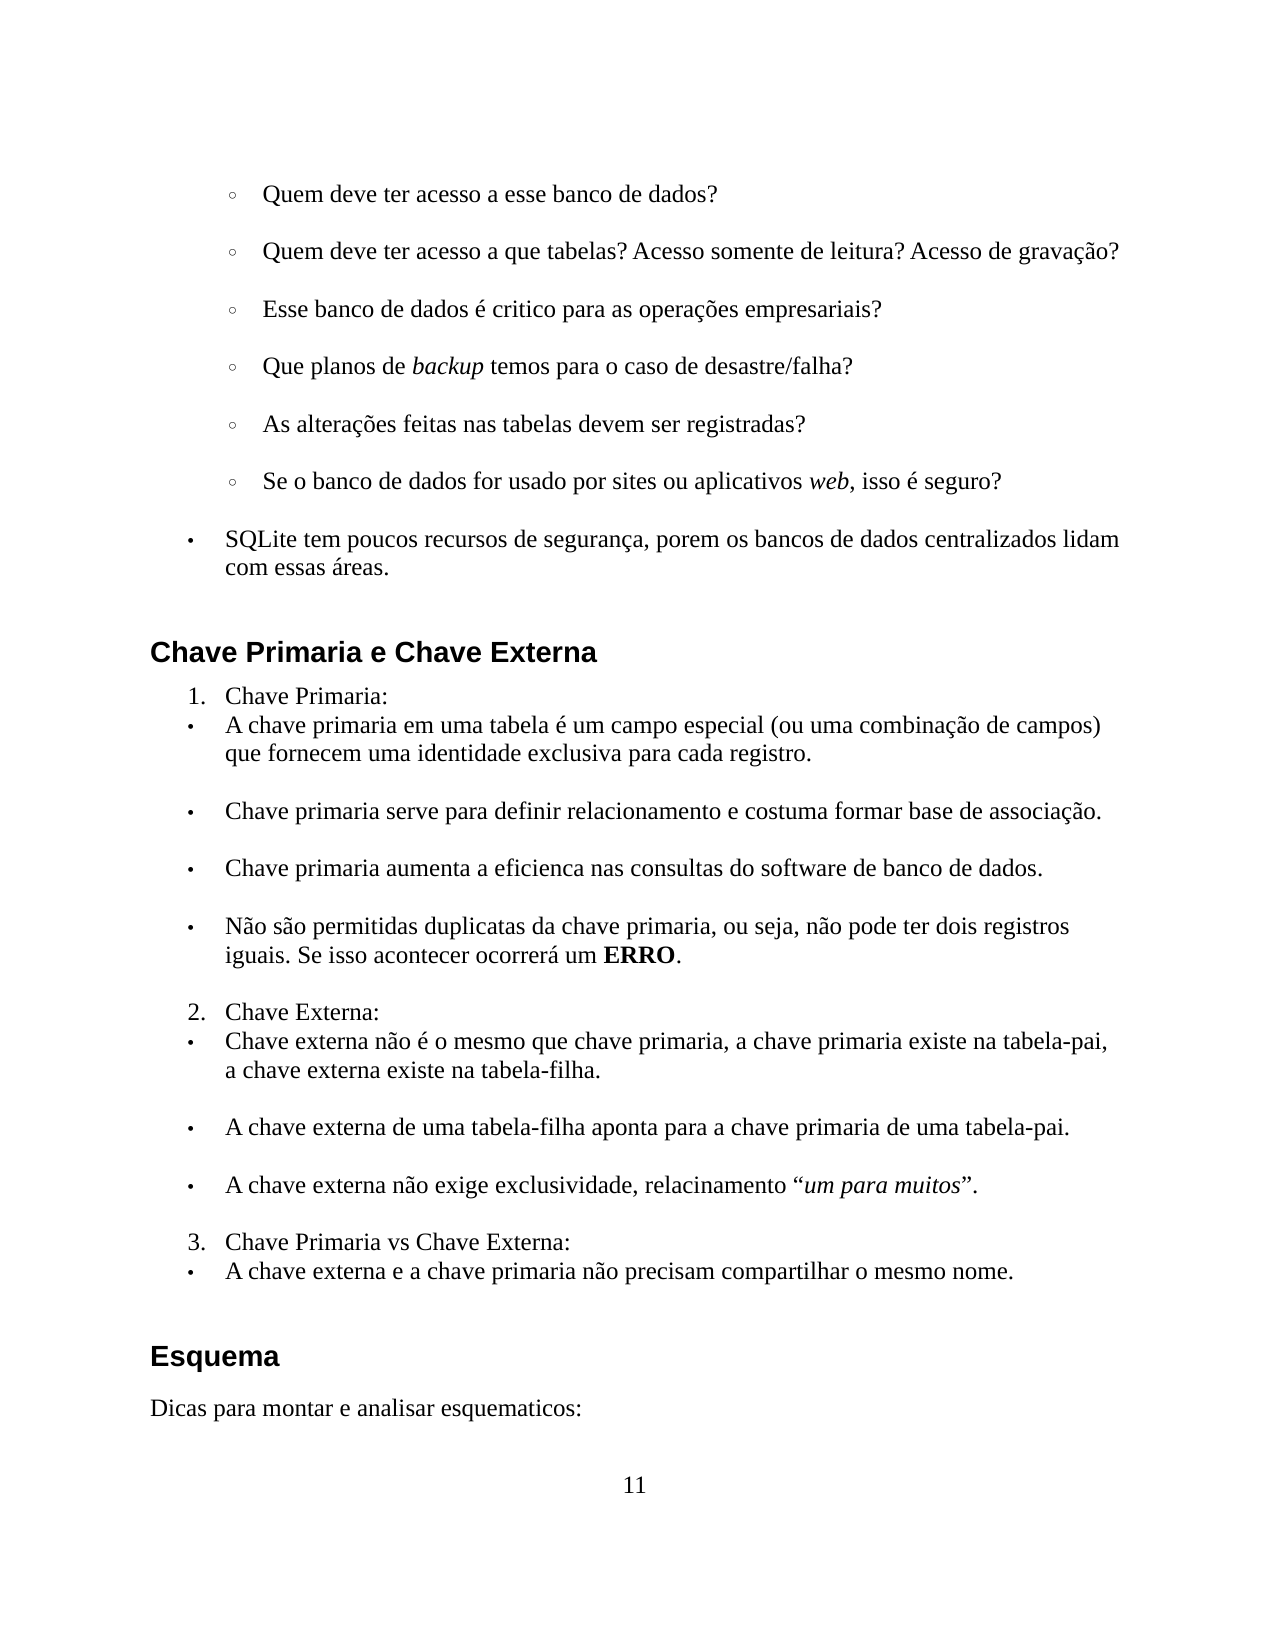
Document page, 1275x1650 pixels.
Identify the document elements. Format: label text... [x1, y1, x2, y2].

text Dicas para montar e analisar esquematicos: [150, 1393, 1125, 1422]
list Chave externa não é o mesmo que chave primaria, a chave primaria existe na tabela-pai, a chave externa existe na tabela-filha. [187, 1026, 1125, 1112]
list Chave primaria aumenta a eficienca nas consultas do software de banco de dados. [187, 853, 1125, 911]
list Se o banco de dados for usado por sites ou aplicativos web, isso é seguro? [225, 466, 1125, 524]
list Chave Primaria vs Chave Externa: [187, 1227, 1125, 1256]
list Chave Externa: [187, 997, 1125, 1026]
list SQLite tem poucos recursos de segurança, porem os bancos de dados centralizados lidam com essas áreas. [187, 524, 1125, 610]
list Não são permitidas duplicatas da chave primaria, ou seja, não pode ter dois registros iguais. Se isso acontecer ocorrerá um ERRO. [187, 911, 1125, 997]
list [225, 150, 1125, 179]
subtitle Esquema [150, 1338, 1125, 1372]
list Que planos de backup temos para o caso de desastre/falha? [225, 351, 1125, 409]
list A chave externa de uma tabela-filha aponta para a chave primaria de uma tabela-pai. [187, 1112, 1125, 1170]
list Chave Primaria: [187, 681, 1125, 710]
list Quem deve ter acesso a que tabelas? Acesso somente de leitura? Acesso de gravação? [225, 236, 1125, 294]
list A chave externa não exige exclusividade, relacinamento “um para muitos”. [187, 1170, 1125, 1227]
list Quem deve ter acesso a esse banco de dados? [225, 179, 1125, 236]
list A chave externa e a chave primaria não precisam compartilhar o mesmo nome. [187, 1256, 1125, 1313]
list Chave primaria serve para definir relacionamento e costuma formar base de associação. [187, 796, 1125, 853]
list Esse banco de dados é critico para as operações empresariais? [225, 294, 1125, 351]
subtitle Chave Primaria e Chave Externa [150, 635, 1125, 668]
list A chave primaria em uma tabela é um campo especial (ou uma combinação de campos) que fornecem uma identidade exclusiva para cada registro. [187, 710, 1125, 796]
list As alterações feitas nas tabelas devem ser registradas? [225, 409, 1125, 466]
